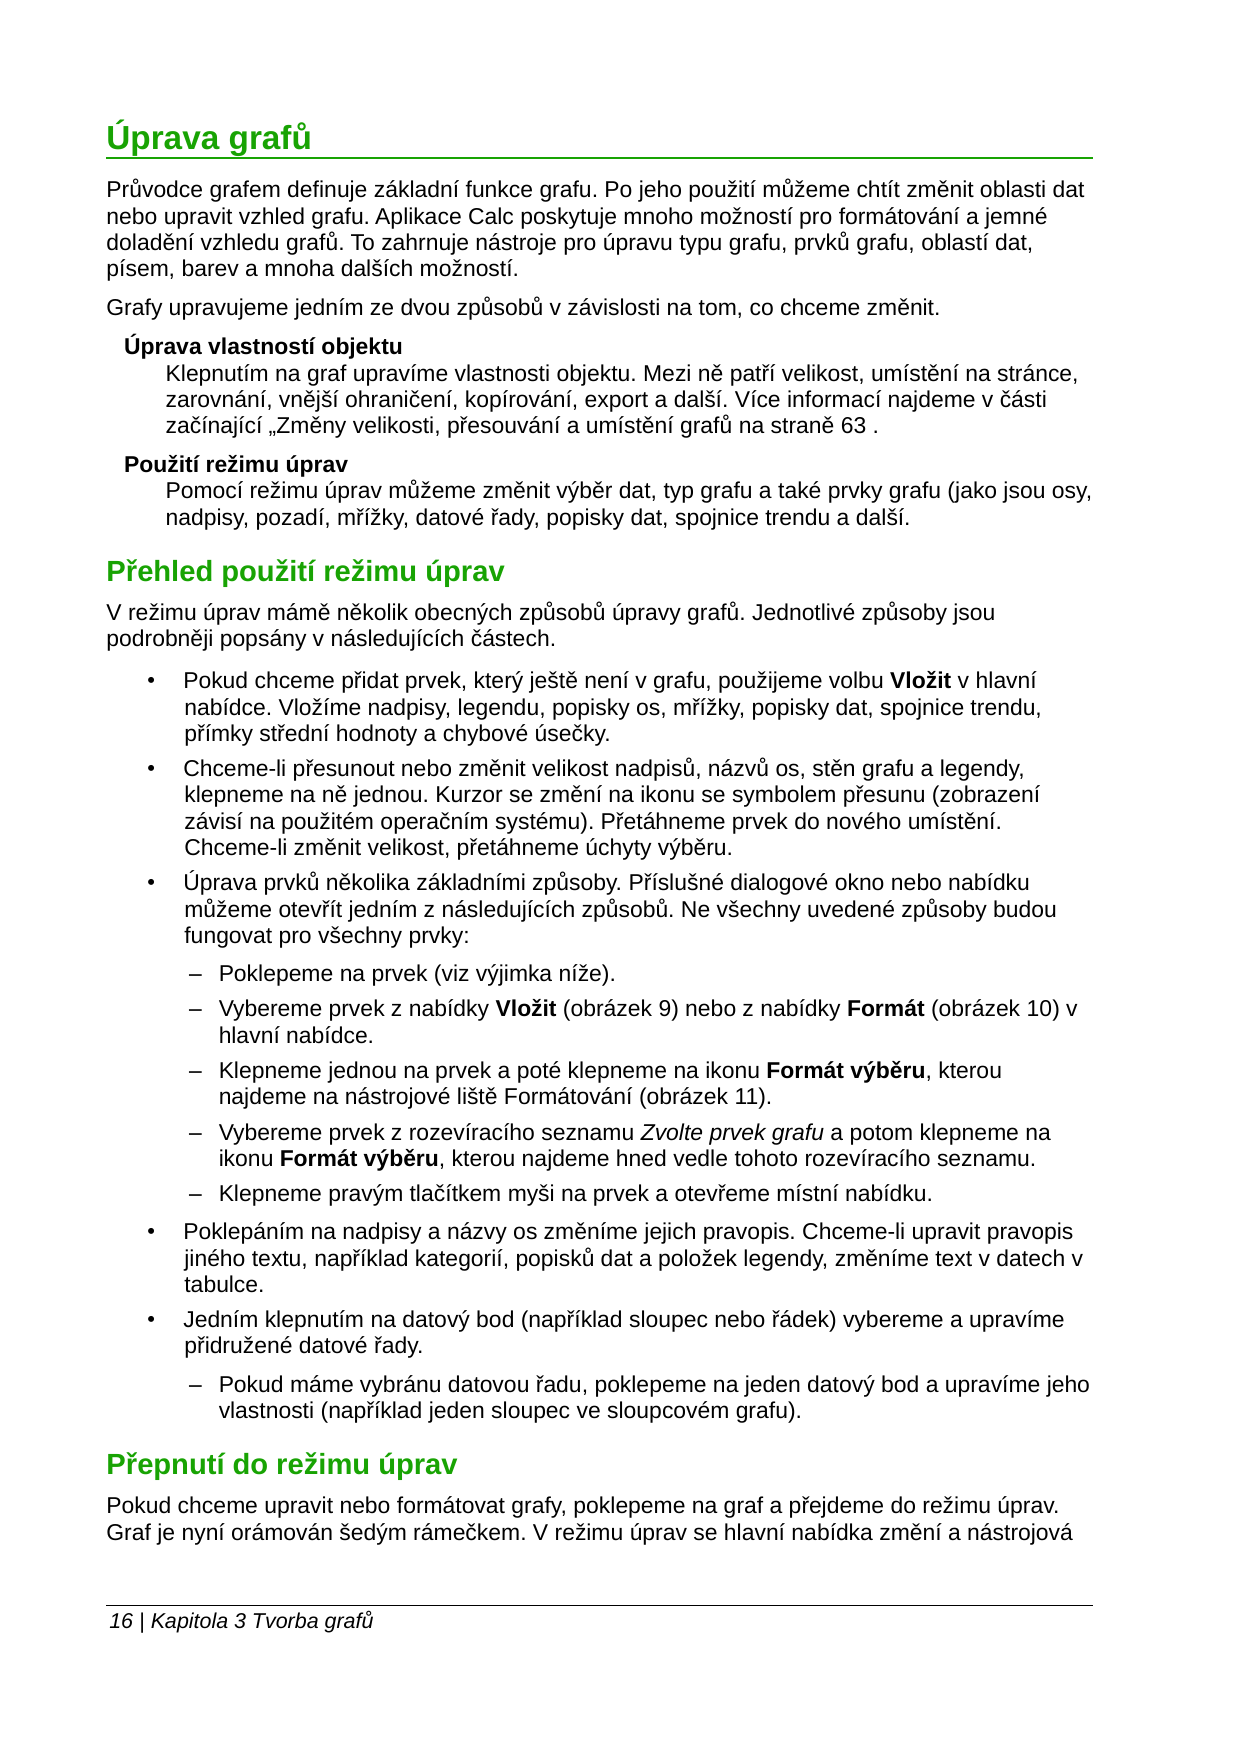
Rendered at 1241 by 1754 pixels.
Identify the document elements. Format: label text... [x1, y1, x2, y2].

text Grafy upravujeme jedním ze dvou způsobů v závislosti na tom, co chceme změnit. [106, 294, 1093, 321]
subtitle Přepnutí do režimu úprav [106, 1447, 1093, 1481]
text Klepnutím na graf upravíme vlastnosti objektu. Mezi ně patří velikost, umístění na stránce, zarovnání, vnější ohraničení, kopírování, export a další. Více informací najdeme v části začínající „Změna velikosti, přesouvání a umístění grafů na straně 60 . [165, 359, 1093, 438]
list Vybereme prvek z nabídky Vložit (obrázek 9) nebo z nabídky Formát (obrázek 10) v hlavní nabídce. [189, 995, 1093, 1048]
text Pokud chceme upravit nebo formátovat grafy, poklepeme na graf a přejdeme do režimu úprav. Graf je nyní orámován šedým rámečkem. V režimu úprav se hlavní nabídka změní a nástrojová [106, 1492, 1093, 1545]
list Klepneme jednou na prvek a poté klepneme na ikonu Formát výběru, kterou najdeme na nástrojové liště Formátování (obrázek 11). [189, 1057, 1093, 1110]
list Pokud máme vybránu datovou řadu, poklepeme na jeden datový bod a upravíme jeho vlastnosti (například jeden sloupec ve sloupcovém grafu). [189, 1371, 1093, 1423]
text Pomocí režimu úprav můžeme změnit výběr dat, typ grafu a také prvky grafu (jako jsou osy, nadpisy, pozadí, mřížky, datové řady, popisky dat, spojnice trendu a další. [165, 477, 1093, 530]
text V režimu úprav mámě několik obecných způsobů úpravy grafů. Jednotlivé způsoby jsou podrobněji popsány v následujících částech. [106, 599, 1093, 652]
list Úprava prvků několika základními způsoby. Příslušné dialogové okno nebo nabídku můžeme otevřít jedním z následujících způsobů. Ne všechny uvedené způsoby budou fungovat pro všechny prvky: [144, 866, 1093, 951]
list Poklepáním na nadpisy a názvy os změníme jejich pravopis. Chceme-li upravit pravopis jiného textu, například kategorií, popisků dat a položek legendy, změníme text v datech v tabulce. [144, 1215, 1093, 1297]
subtitle Přehled použití režimu úprav [106, 554, 1093, 587]
subtitle Úprava grafů [106, 118, 1093, 157]
text Použití režimu úprav [124, 451, 1093, 477]
list Vybereme prvek z rozevíracího seznamu Zvolte prvek grafu a potom klepneme na ikonu Formát výběru, kterou najdeme hned vedle tohoto rozevíracího seznamu. [189, 1118, 1093, 1171]
text Průvodce grafem definuje základní funkce grafu. Po jeho použití můžeme chtít změnit oblasti dat nebo upravit vzhled grafu. Aplikace Calc poskytuje mnoho možností pro formátování a jemné doladění vzhledu grafů. To zahrnuje nástroje pro úpravu typu grafu, prvků grafu, oblastí dat, písem, barev a mnoha dalších možností. [106, 176, 1093, 282]
list Klepneme pravým tlačítkem myši na prvek a otevřeme místní nabídku. [189, 1180, 1093, 1206]
list Pokud chceme přidat prvek, který ještě není v grafu, použijeme volbu Vložit v hlavní nabídce. Vložíme nadpisy, legendu, popisky os, mřížky, popisky dat, spojnice trendu, přímky střední hodnoty a chybové úsečky. [144, 664, 1093, 746]
list Chceme-li přesunout nebo změnit velikost nadpisů, názvů os, stěn grafu a legendy, klepneme na ně jednou. Kurzor se změní na ikonu se symbolem přesunu (zobrazení závisí na použitém operačním systému). Přetáhneme prvek do nového umístění. Chceme-li změnit velikost, přetáhneme úchyty výběru. [144, 752, 1093, 861]
text Úprava vlastností objektu [124, 333, 1093, 359]
list Poklepeme na prvek (viz výjimka níže). [189, 960, 1093, 987]
list Jedním klepnutím na datový bod (například sloupec nebo řádek) vybereme a upravíme přidružené datové řady. [144, 1303, 1093, 1362]
